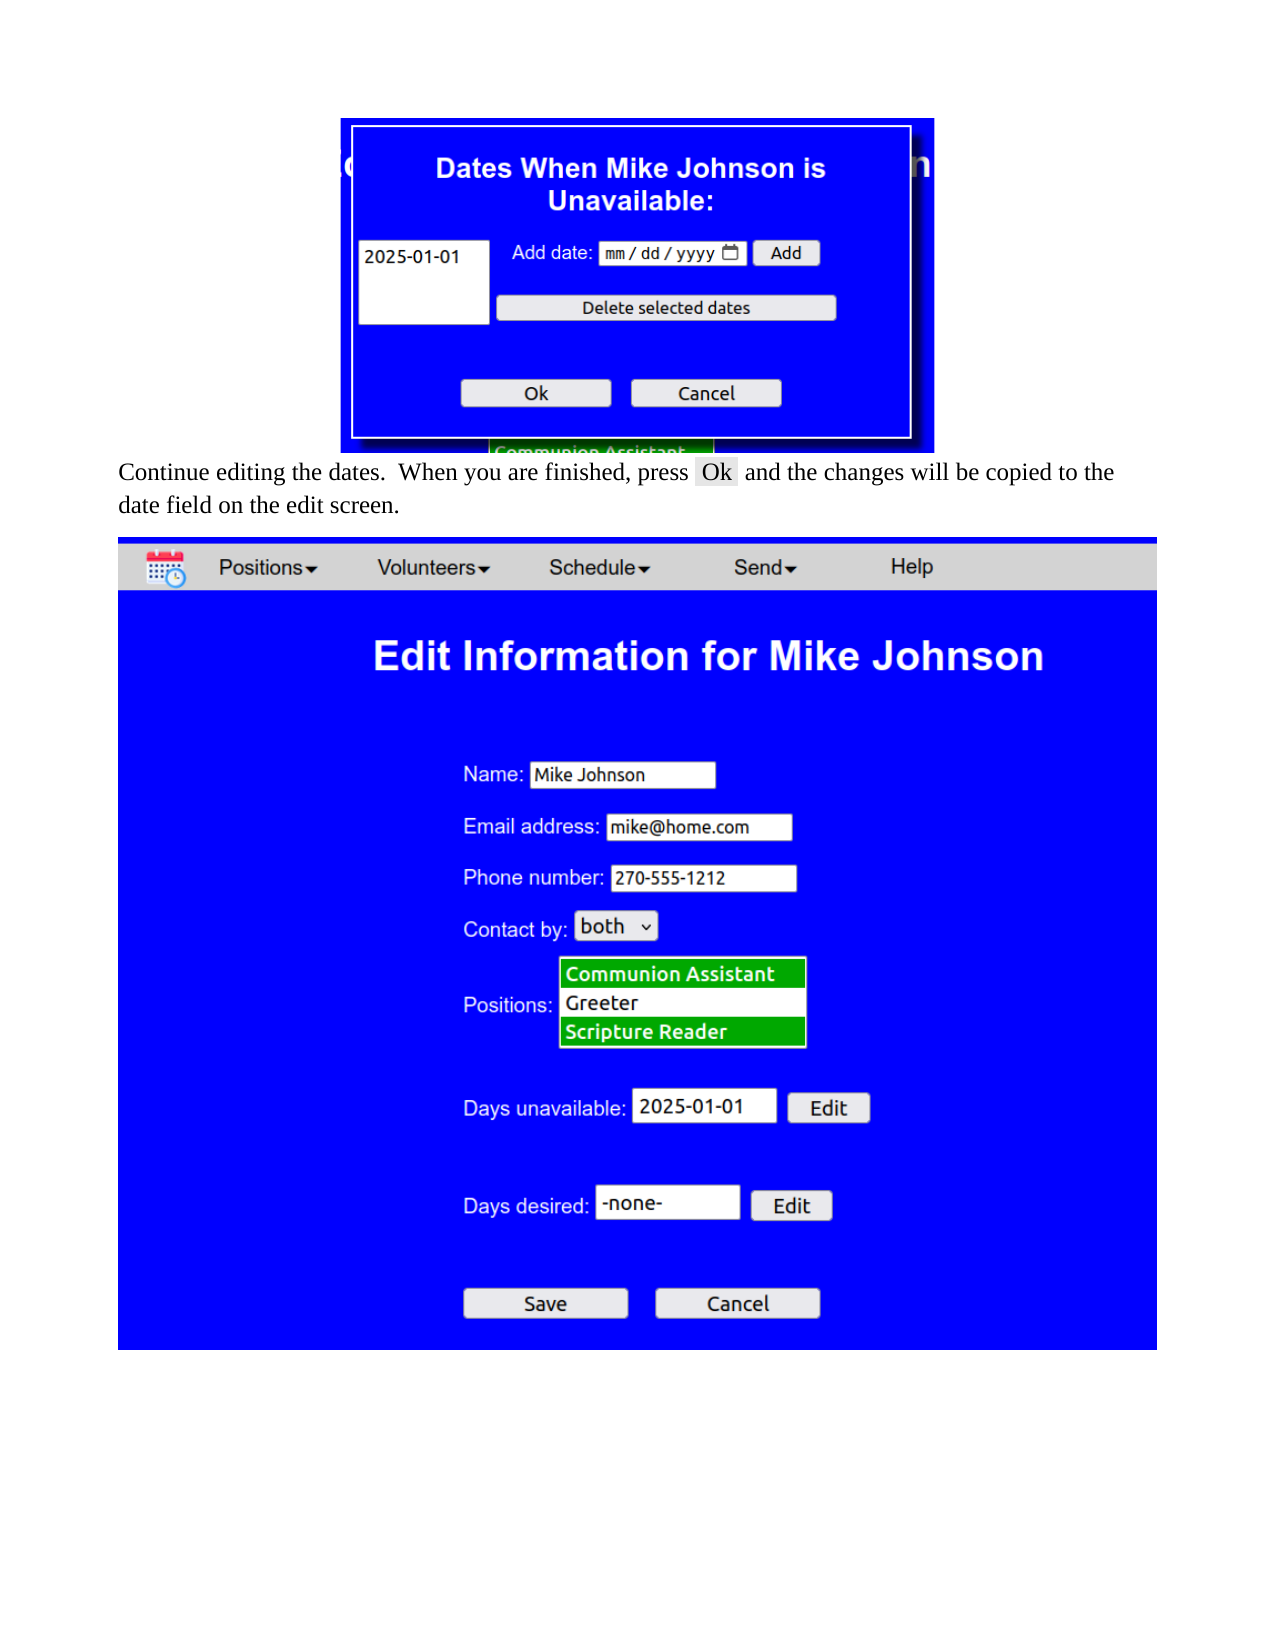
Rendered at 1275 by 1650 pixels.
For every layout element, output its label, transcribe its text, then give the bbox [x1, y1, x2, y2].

picture [118, 537, 1157, 1350]
text Continue editing the dates. When you are finished, press Ok and the changes will be copied to the date field on the edit screen. [118, 118, 1157, 519]
picture [340, 118, 935, 453]
